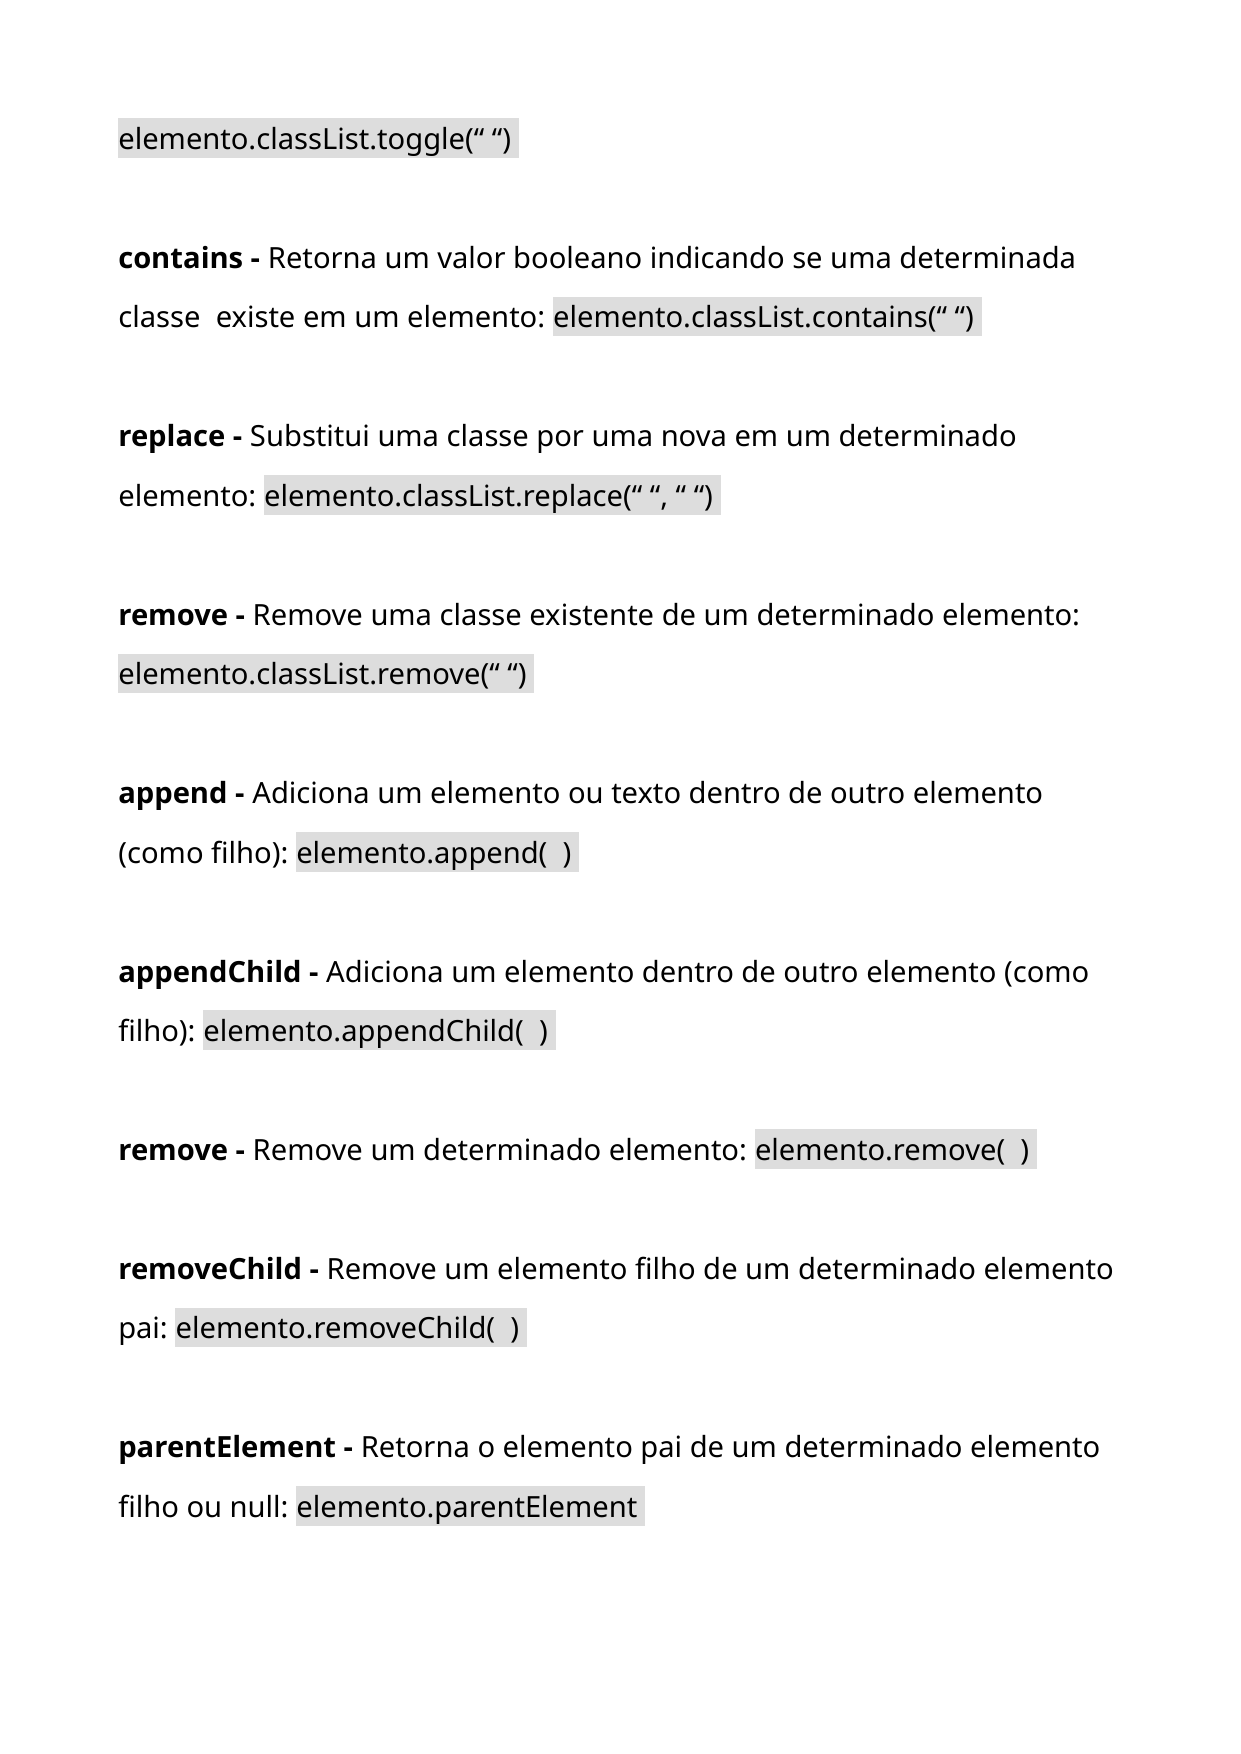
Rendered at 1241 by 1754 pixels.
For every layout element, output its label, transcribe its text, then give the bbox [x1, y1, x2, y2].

text parentElement - Retorna o elemento pai de um determinado elemento filho ou null: elemento.parentElement [118, 1427, 1122, 1526]
text replace - Substitui uma classe por uma nova em um determinado elemento: elemento.classList.replace(“ “, “ “) [118, 416, 1122, 515]
text contains - Retorna um valor booleano indicando se uma determinada classe existe em um elemento: elemento.classList.contains(“ “) [118, 237, 1122, 336]
text removeChild - Remove um elemento filho de um determinado elemento pai: elemento.removeChild( ) [118, 1248, 1122, 1347]
text remove - Remove um determinado elemento: elemento.remove( ) [118, 1129, 1122, 1169]
text appendChild - Adiciona um elemento dentro de outro elemento (como filho): elemento.appendChild( ) [118, 951, 1122, 1050]
text remove - Remove uma classe existente de um determinado elemento: elemento.classList.remove(“ “) [118, 594, 1122, 693]
text elemento.classList.toggle(“ “) [118, 118, 1122, 158]
text append - Adiciona um elemento ou texto dentro de outro elemento (como filho): elemento.append( ) [118, 772, 1122, 872]
